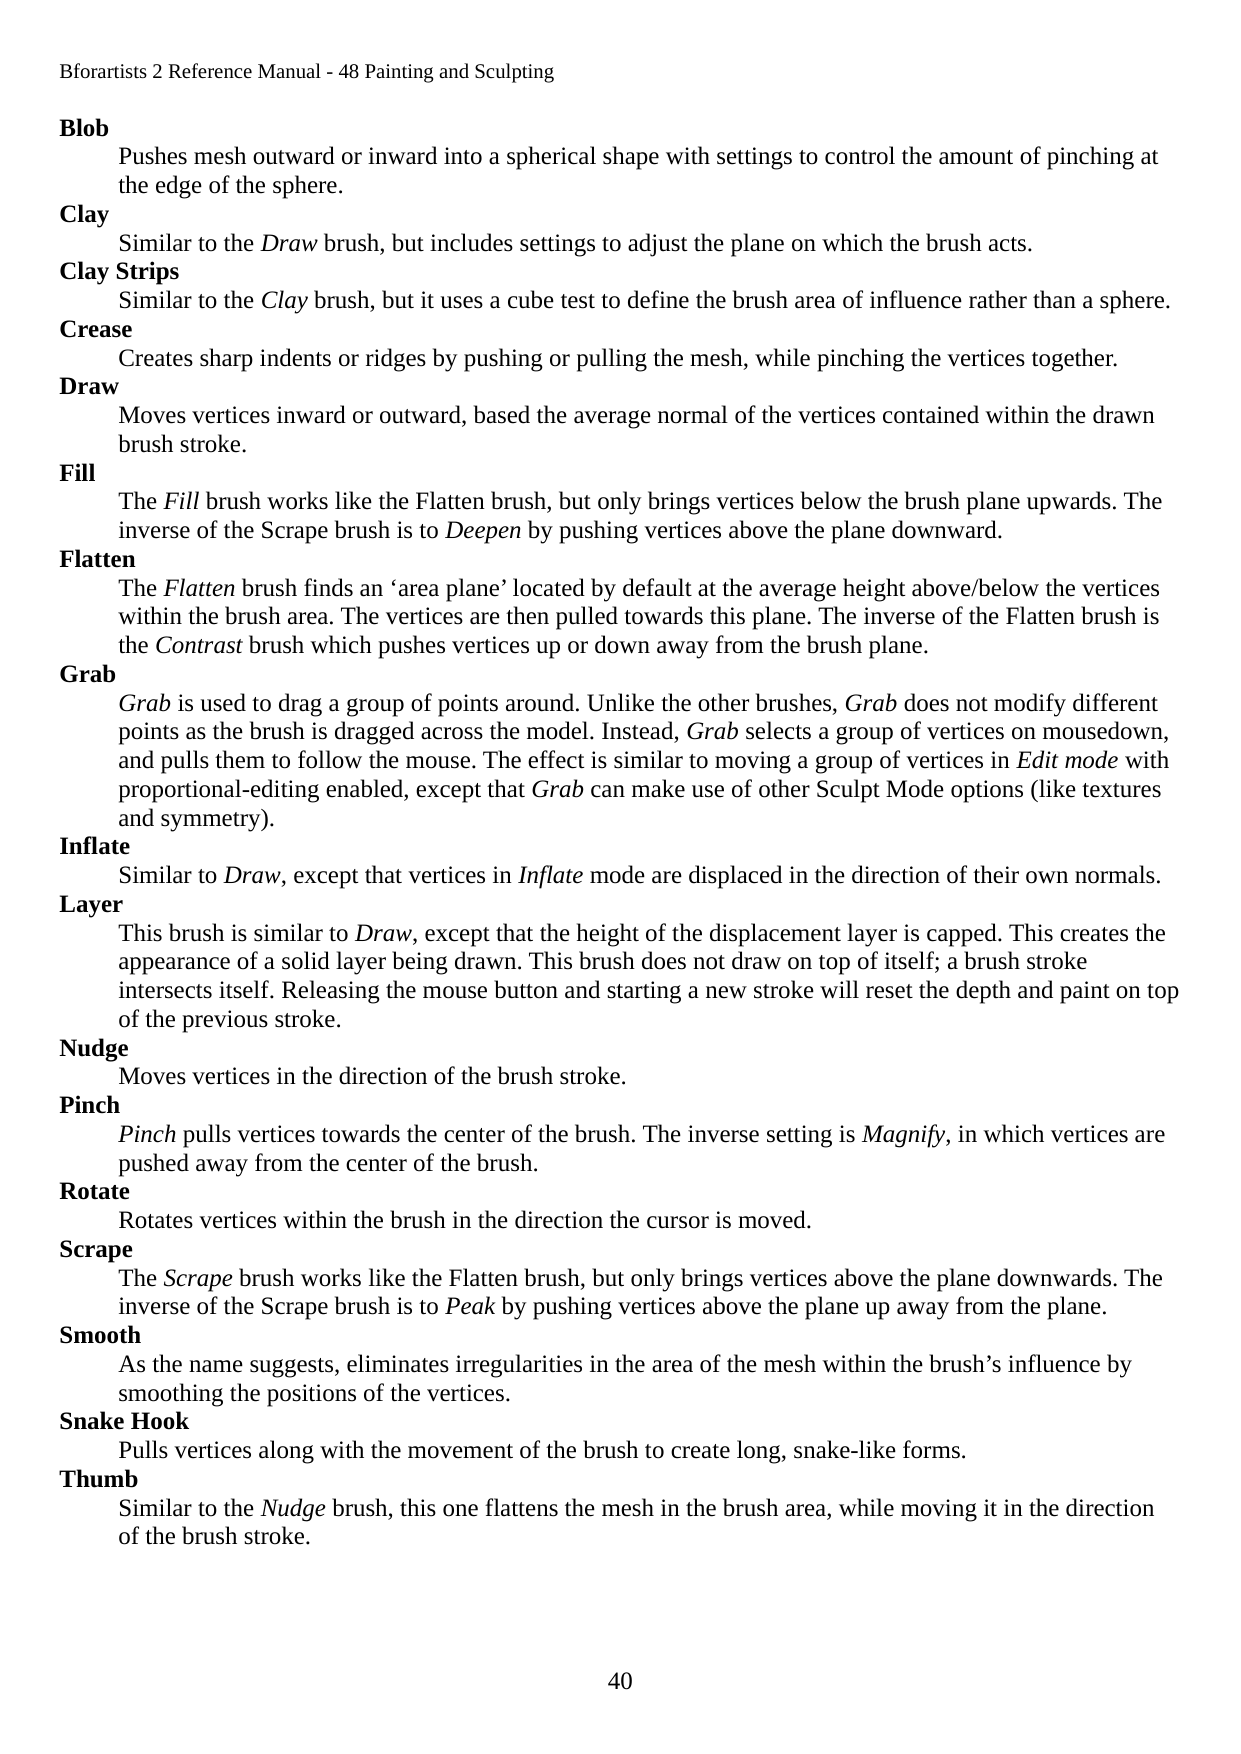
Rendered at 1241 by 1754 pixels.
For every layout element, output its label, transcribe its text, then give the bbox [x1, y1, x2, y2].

subtitle Snake Hook [59, 1406, 1181, 1435]
list Rotates vertices within the brush in the direction the cursor is moved. [118, 1205, 1181, 1234]
list Grab is used to drag a group of points around. Unlike the other brushes, Grab does not modify different points as the brush is dragged across the model. Instead, Grab selects a group of vertices on mousedown, and pulls them to follow the mouse. The effect is similar to moving a group of vertices in Edit mode with proportional-editing enabled, except that Grab can make use of other Sculpt Mode options (like textures and symmetry). [118, 688, 1181, 831]
list Similar to the Clay brush, but it uses a cube test to define the brush area of influence rather than a sphere. [118, 285, 1181, 314]
list Similar to Draw, except that vertices in Inflate mode are displaced in the direction of their own normals. [118, 860, 1181, 889]
subtitle Layer [59, 889, 1181, 918]
list The Fill brush works like the Flatten brush, but only brings vertices below the brush plane upwards. The inverse of the Scrape brush is to Deepen by pushing vertices above the plane downward. [118, 486, 1181, 544]
subtitle Thumb [59, 1464, 1181, 1493]
subtitle Inflate [59, 831, 1181, 860]
list Similar to the Nudge brush, this one flattens the mesh in the brush area, while moving it in the direction of the brush stroke. [118, 1493, 1181, 1550]
list As the name suggests, eliminates irregularities in the area of the mesh within the brush’s influence by smoothing the positions of the vertices. [118, 1349, 1181, 1406]
list Pinch pulls vertices towards the center of the brush. The inverse setting is Magnify, in which vertices are pushed away from the center of the brush. [118, 1119, 1181, 1176]
subtitle Pinch [59, 1090, 1181, 1119]
subtitle Grab [59, 659, 1181, 688]
subtitle Clay Strips [59, 256, 1181, 285]
subtitle Blob [59, 113, 1181, 141]
subtitle Scrape [59, 1234, 1181, 1263]
list The Scrape brush works like the Flatten brush, but only brings vertices above the plane downwards. The inverse of the Scrape brush is to Peak by pushing vertices above the plane up away from the plane. [118, 1263, 1181, 1320]
list Pushes mesh outward or inward into a spherical shape with settings to control the amount of pinching at the edge of the sphere. [118, 141, 1181, 199]
list Moves vertices in the direction of the brush stroke. [118, 1061, 1181, 1090]
list Pulls vertices along with the movement of the brush to create long, snake-like forms. [118, 1435, 1181, 1464]
subtitle Nudge [59, 1033, 1181, 1061]
list Moves vertices inward or outward, based the average normal of the vertices contained within the drawn brush stroke. [118, 400, 1181, 458]
subtitle Draw [59, 371, 1181, 400]
list This brush is similar to Draw, except that the height of the displacement layer is capped. This creates the appearance of a solid layer being drawn. This brush does not draw on top of itself; a brush stroke intersects itself. Releasing the mouse button and starting a new stroke will reset the depth and paint on top of the previous stroke. [118, 918, 1181, 1033]
list The Flatten brush finds an ‘area plane’ located by default at the average height above/below the vertices within the brush area. The vertices are then pulled towards this plane. The inverse of the Flatten brush is the Contrast brush which pushes vertices up or down away from the brush plane. [118, 573, 1181, 659]
list Creates sharp indents or ridges by pushing or pulling the mesh, while pinching the vertices together. [118, 343, 1181, 371]
subtitle Fill [59, 458, 1181, 486]
list Similar to the Draw brush, but includes settings to adjust the plane on which the brush acts. [118, 228, 1181, 256]
subtitle Flatten [59, 544, 1181, 573]
subtitle Smooth [59, 1320, 1181, 1349]
subtitle Clay [59, 199, 1181, 228]
subtitle Crease [59, 314, 1181, 343]
subtitle Rotate [59, 1176, 1181, 1205]
